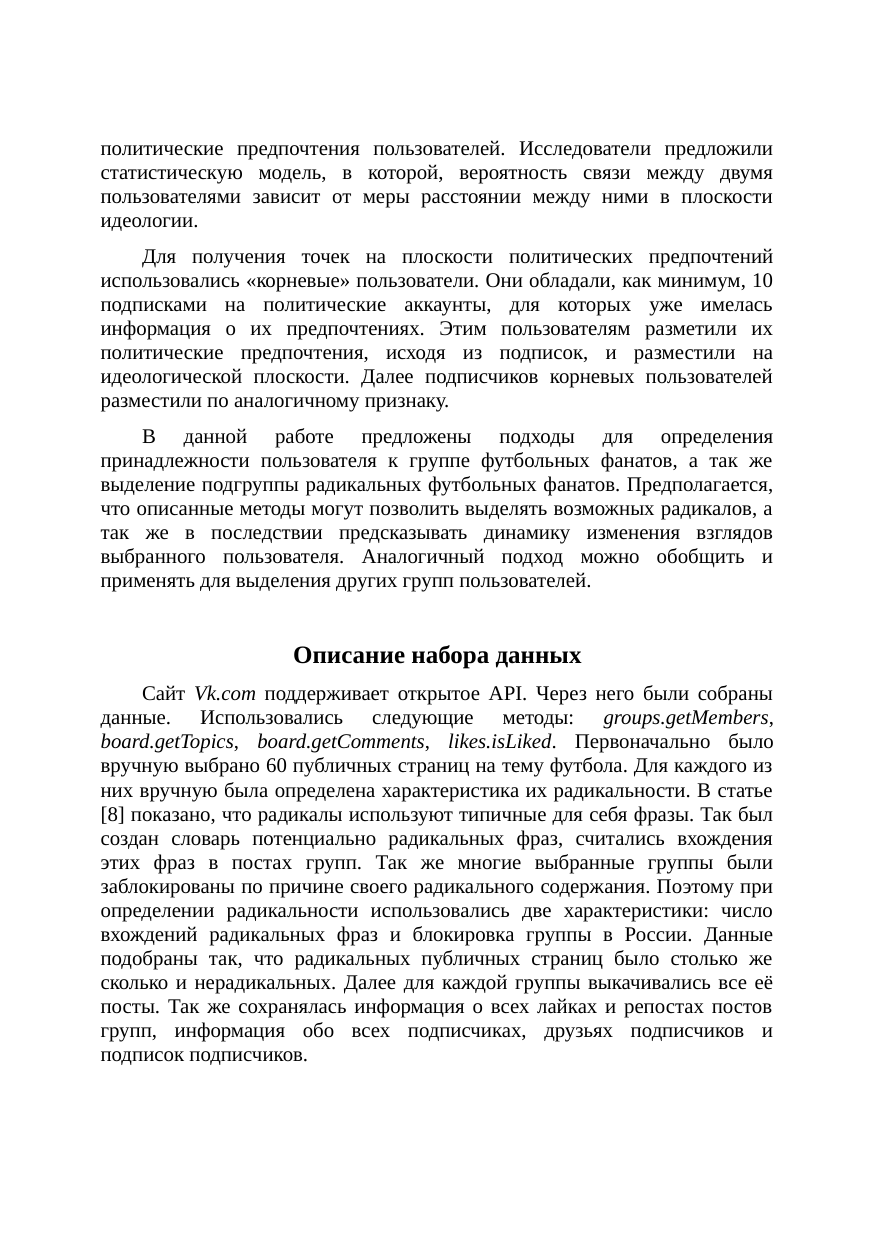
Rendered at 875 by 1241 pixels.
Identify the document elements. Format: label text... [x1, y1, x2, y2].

text В данной работе предложены подходы для определения принадлежности пользователя к группе футбольных фанатов, а так же выделение подгруппы радикальных футбольных фанатов. Предполагается, что описанные методы могут позволить выделять возможных радикалов, а так же в последствии предсказывать динамику изменения взглядов выбранного пользователя. Аналогичный подход можно обобщить и применять для выделения других групп пользователей. [100, 424, 774, 592]
text Для получения точек на плоскости политических предпочтений использовались «корневые» пользователи. Они обладали, как минимум, 10 подписками на политические аккаунты, для которых уже имелась информация о их предпочтениях. Этим пользователям разметили их политические предпочтения, исходя из подписок, и разместили на идеологической плоскости. Далее подписчиков корневых пользователей разместили по аналогичному признаку. [100, 244, 774, 412]
subtitle Описание набора данных [100, 640, 774, 669]
text политические предпочтения пользователей. Исследователи предложили статистическую модель, в которой, вероятность связи между двумя пользователями зависит от меры расстоянии между ними в плоскости идеологии. [100, 136, 774, 232]
text Сайт Vk.com поддерживает открытое API. Через него были собраны данные. Использовались следующие методы: groups.getMembers, board.getTopics, board.getComments, likes.isLiked. Первоначально было вручную выбрано 60 публичных страниц на тему футбола. Для каждого из них вручную была определена характеристика их радикальности. В статье [8] показано, что радикалы используют типичные для себя фразы. Так был создан словарь потенциально радикальных фраз, считались вхождения этих фраз в постах групп. Так же многие выбранные группы были заблокированы по причине своего радикального содержания. Поэтому при определении радикальности использовались две характеристики: число вхождений радикальных фраз и блокировка группы в России. Данные подобраны так, что радикальных публичных страниц было столько же сколько и нерадикальных. Далее для каждой группы выкачивались все её посты. Так же сохранялась информация о всех лайках и репостах постов групп, информация обо всех подписчиках, друзьях подписчиков и подписок подписчиков. [100, 681, 774, 1066]
